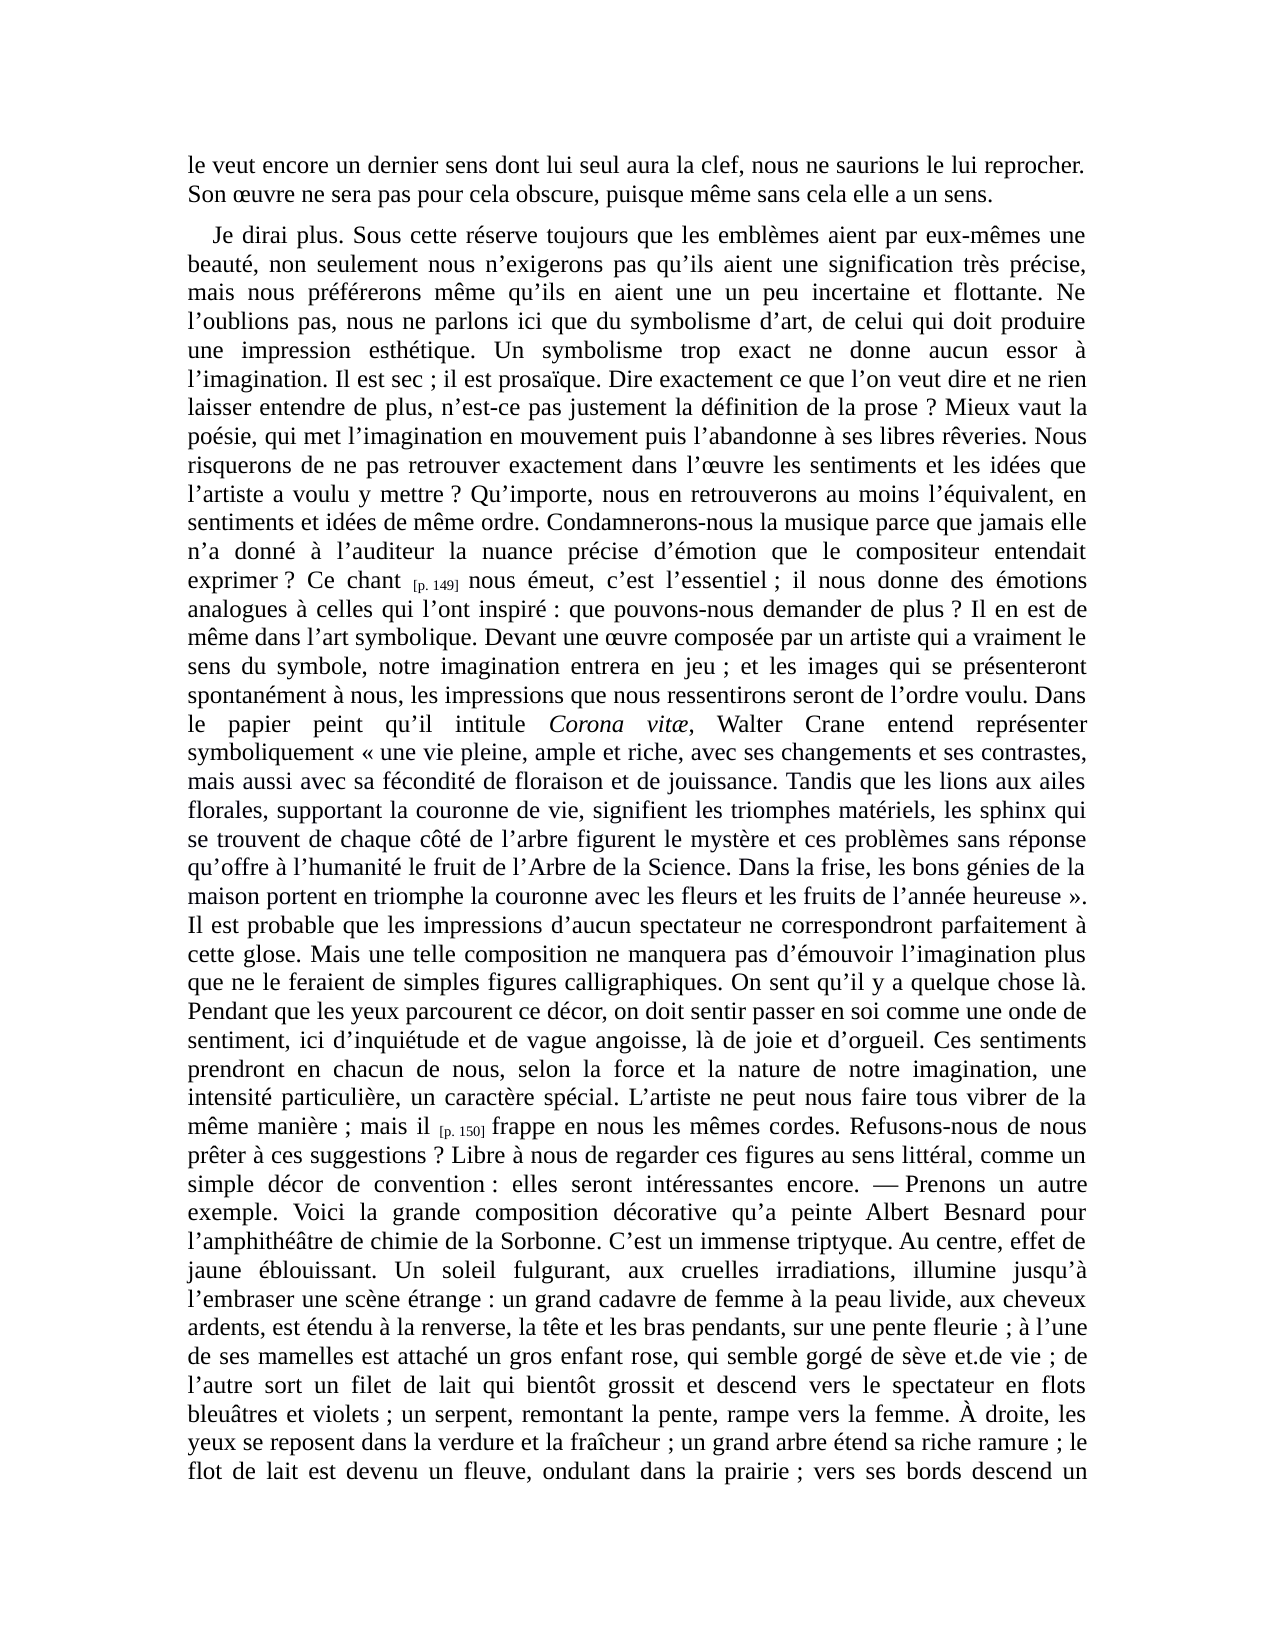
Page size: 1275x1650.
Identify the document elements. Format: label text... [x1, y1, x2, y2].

text le veut encore un dernier sens dont lui seul aura la clef, nous ne saurions le lui reprocher. Son œuvre ne sera pas pour cela obscure, puisque même sans cela elle a un sens. [187, 150, 1087, 207]
text Je dirai plus. Sous cette réserve toujours que les emblèmes aient par eux-mêmes une beauté, non seulement nous n’exigerons pas qu’ils aient une signification très précise, mais nous préférerons même qu’ils en aient une un peu incertaine et flottante. Ne l’oublions pas, nous ne parlons ici que du symbolisme d’art, de celui qui doit produire une impression esthétique. Un symbolisme trop exact ne donne aucun essor à l’imagination. Il est sec ; il est prosaïque. Dire exactement ce que l’on veut dire et ne rien laisser entendre de plus, n’est-ce pas justement la définition de la prose ? Mieux vaut la poésie, qui met l’imagination en mouvement puis l’abandonne à ses libres rêveries. Nous risquerons de ne pas retrouver exactement dans l’œuvre les sentiments et les idées que l’artiste a voulu y mettre ? Qu’importe, nous en retrouverons au moins l’équivalent, en sentiments et idées de même ordre. Condamnerons-nous la musique parce que jamais elle n’a donné à l’auditeur la nuance précise d’émotion que le compositeur entendait exprimer ? Ce chant [p. 149] nous émeut, c’est l’essentiel ; il nous donne des émotions analogues à celles qui l’ont inspiré : que pouvons-nous demander de plus ? Il en est de même dans l’art symbolique. Devant une œuvre composée par un artiste qui a vraiment le sens du symbole, notre imagination entrera en jeu ; et les images qui se présenteront spontanément à nous, les impressions que nous ressentirons seront de l’ordre voulu. Dans le papier peint qu’il intitule Corona vitæ, Walter Crane entend représenter symboliquement « une vie pleine, ample et riche, avec ses changements et ses contrastes, mais aussi avec sa fécondité de floraison et de jouissance. Tandis que les lions aux ailes florales, supportant la couronne de vie, signifient les triomphes matériels, les sphinx qui se trouvent de chaque côté de l’arbre figurent le mystère et ces problèmes sans réponse qu’offre à l’humanité le fruit de l’Arbre de la Science. Dans la frise, les bons génies de la maison portent en triomphe la couronne avec les fleurs et les fruits de l’année heureuse ». Il est probable que les impressions d’aucun spectateur ne correspondront parfaitement à cette glose. Mais une telle composition ne manquera pas d’émouvoir l’imagination plus que ne le feraient de simples figures calligraphiques. On sent qu’il y a quelque chose là. Pendant que les yeux parcourent ce décor, on doit sentir passer en soi comme une onde de sentiment, ici d’inquiétude et de vague angoisse, là de joie et d’orgueil. Ces sentiments prendront en chacun de nous, selon la force et la nature de notre imagination, une intensité particulière, un caractère spécial. L’artiste ne peut nous faire tous vibrer de la même manière ; mais il [p. 150] frappe en nous les mêmes cordes. Refusons-nous de nous prêter à ces suggestions ? Libre à nous de regarder ces figures au sens littéral, comme un simple décor de convention : elles seront intéressantes encore. — Prenons un autre exemple. Voici la grande composition décorative qu’a peinte Albert Besnard pour l’amphithéâtre de chimie de la Sorbonne. C’est un immense triptyque. Au centre, effet de jaune éblouissant. Un soleil fulgurant, aux cruelles irradiations, illumine jusqu’à l’embraser une scène étrange : un grand cadavre de femme à la peau livide, aux cheveux ardents, est étendu à la renverse, la tête et les bras pendants, sur une pente fleurie ; à l’une de ses mamelles est attaché un gros enfant rose, qui semble gorgé de sève et.de vie ; de l’autre sort un filet de lait qui bientôt grossit et descend vers le spectateur en flots bleuâtres et violets ; un serpent, remontant la pente, rampe vers la femme. À droite, les yeux se reposent dans la verdure et la fraîcheur ; un grand arbre étend sa riche ramure ; le flot de lait est devenu un fleuve, ondulant dans la prairie ; vers ses bords descend un [187, 220, 1087, 1485]
